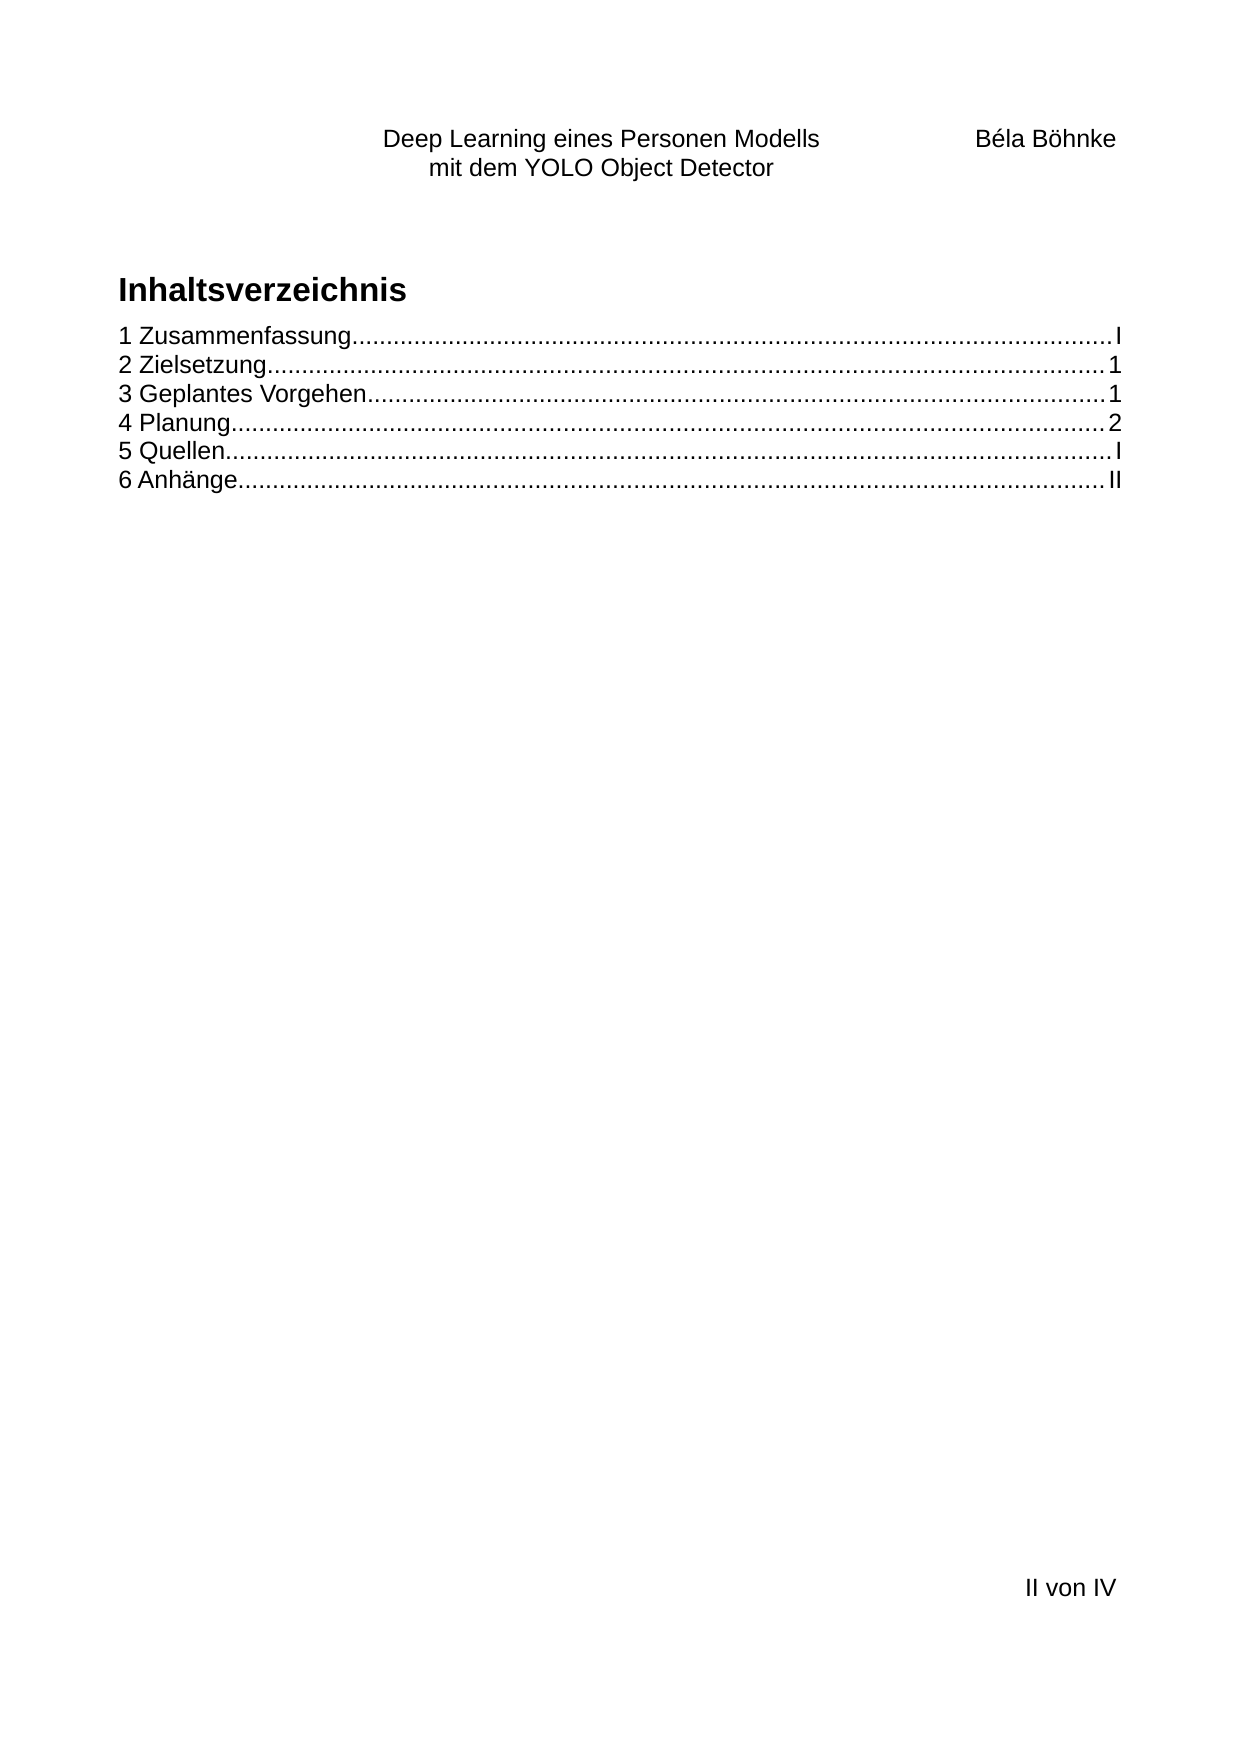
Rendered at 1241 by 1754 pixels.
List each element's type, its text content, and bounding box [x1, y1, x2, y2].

text 5 Quellen I [118, 436, 1122, 465]
subtitle Inhaltsverzeichnis [118, 270, 1122, 309]
text 6 Anhänge II [118, 465, 1122, 494]
text 3 Geplantes Vorgehen 1 [118, 379, 1122, 407]
text 2 Zielsetzung 1 [118, 350, 1122, 379]
text 4 Planung 2 [118, 407, 1122, 436]
text 1 Zusammenfassung I [118, 321, 1122, 350]
